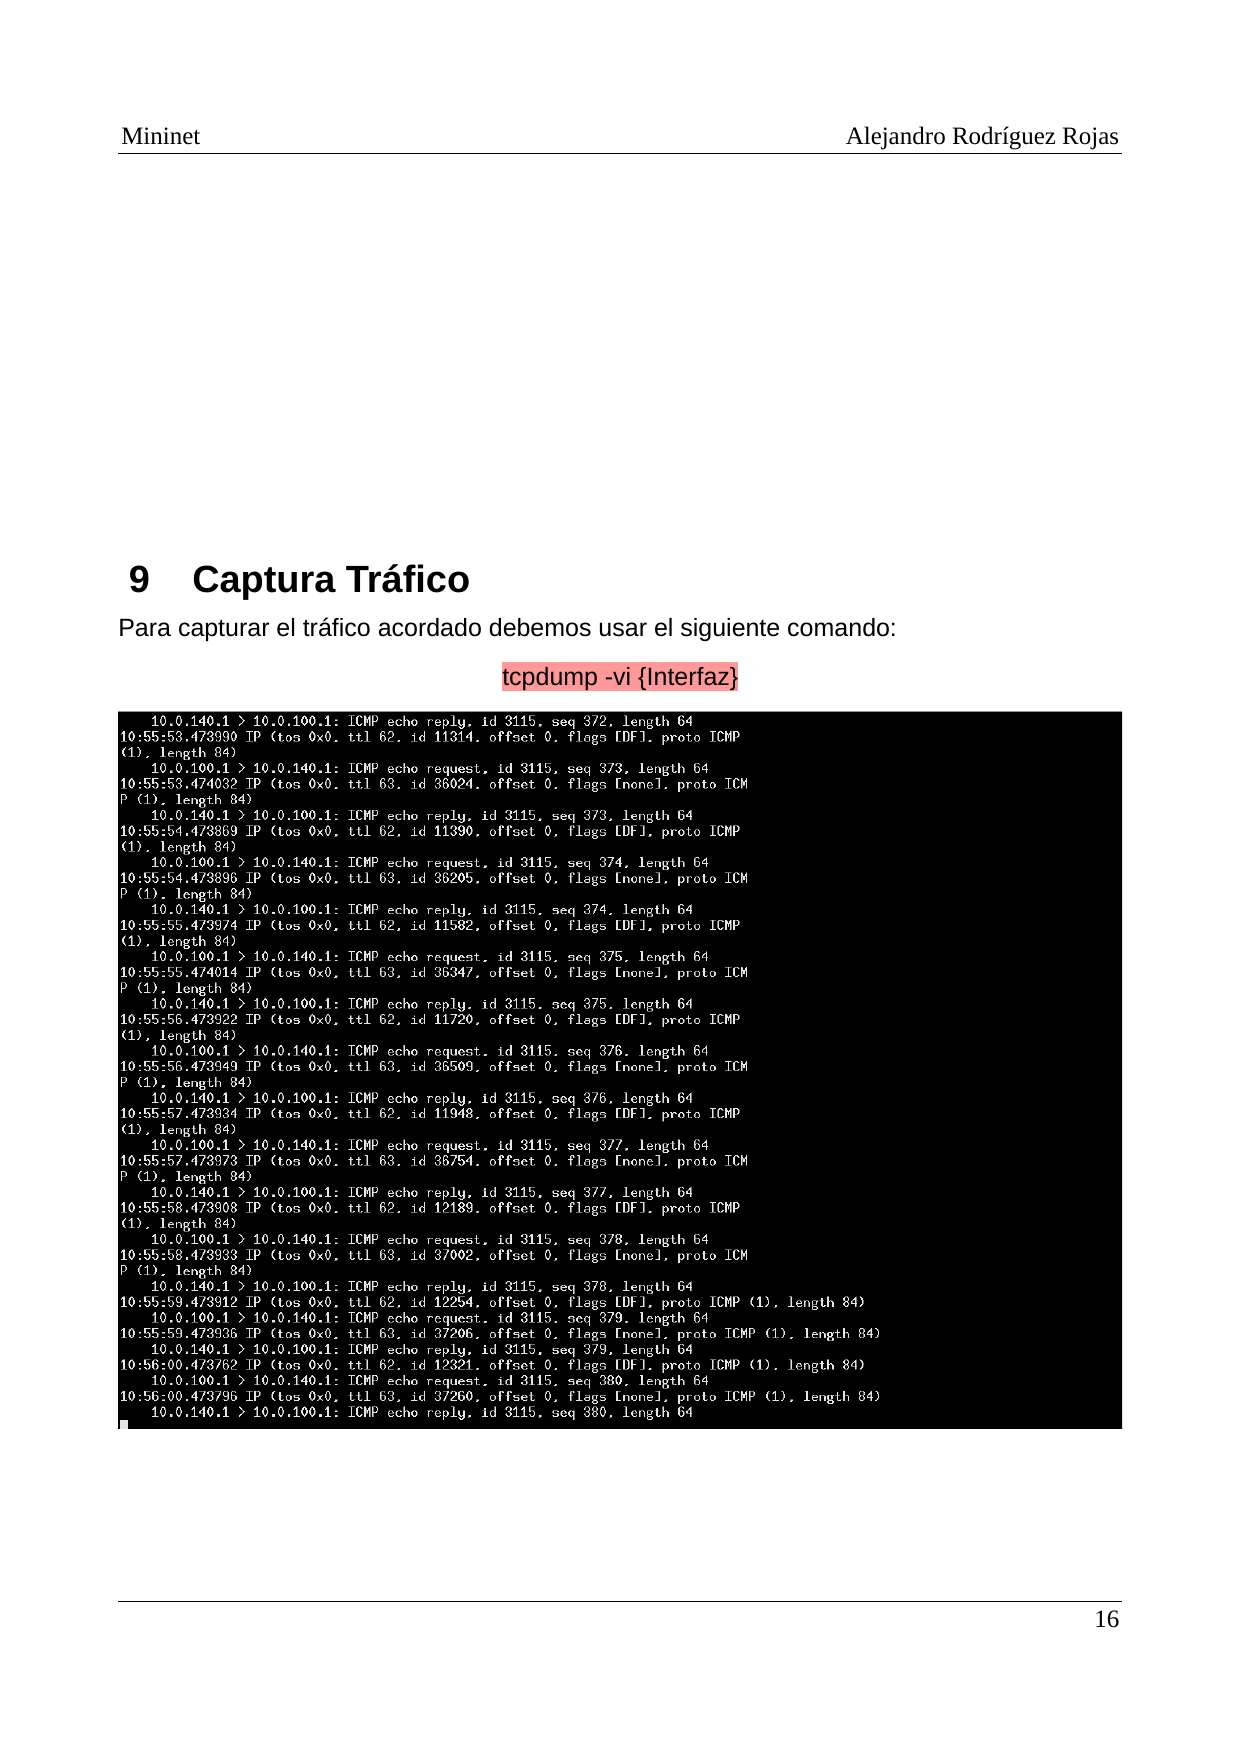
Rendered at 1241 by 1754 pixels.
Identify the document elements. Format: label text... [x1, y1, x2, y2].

text tcpdump -vi {Interfaz} [118, 662, 1122, 691]
subtitle Captura Tráfico [118, 557, 1122, 600]
text Para capturar el tráfico acordado debemos usar el siguiente comando: [118, 613, 1122, 642]
picture [118, 711, 1123, 1429]
